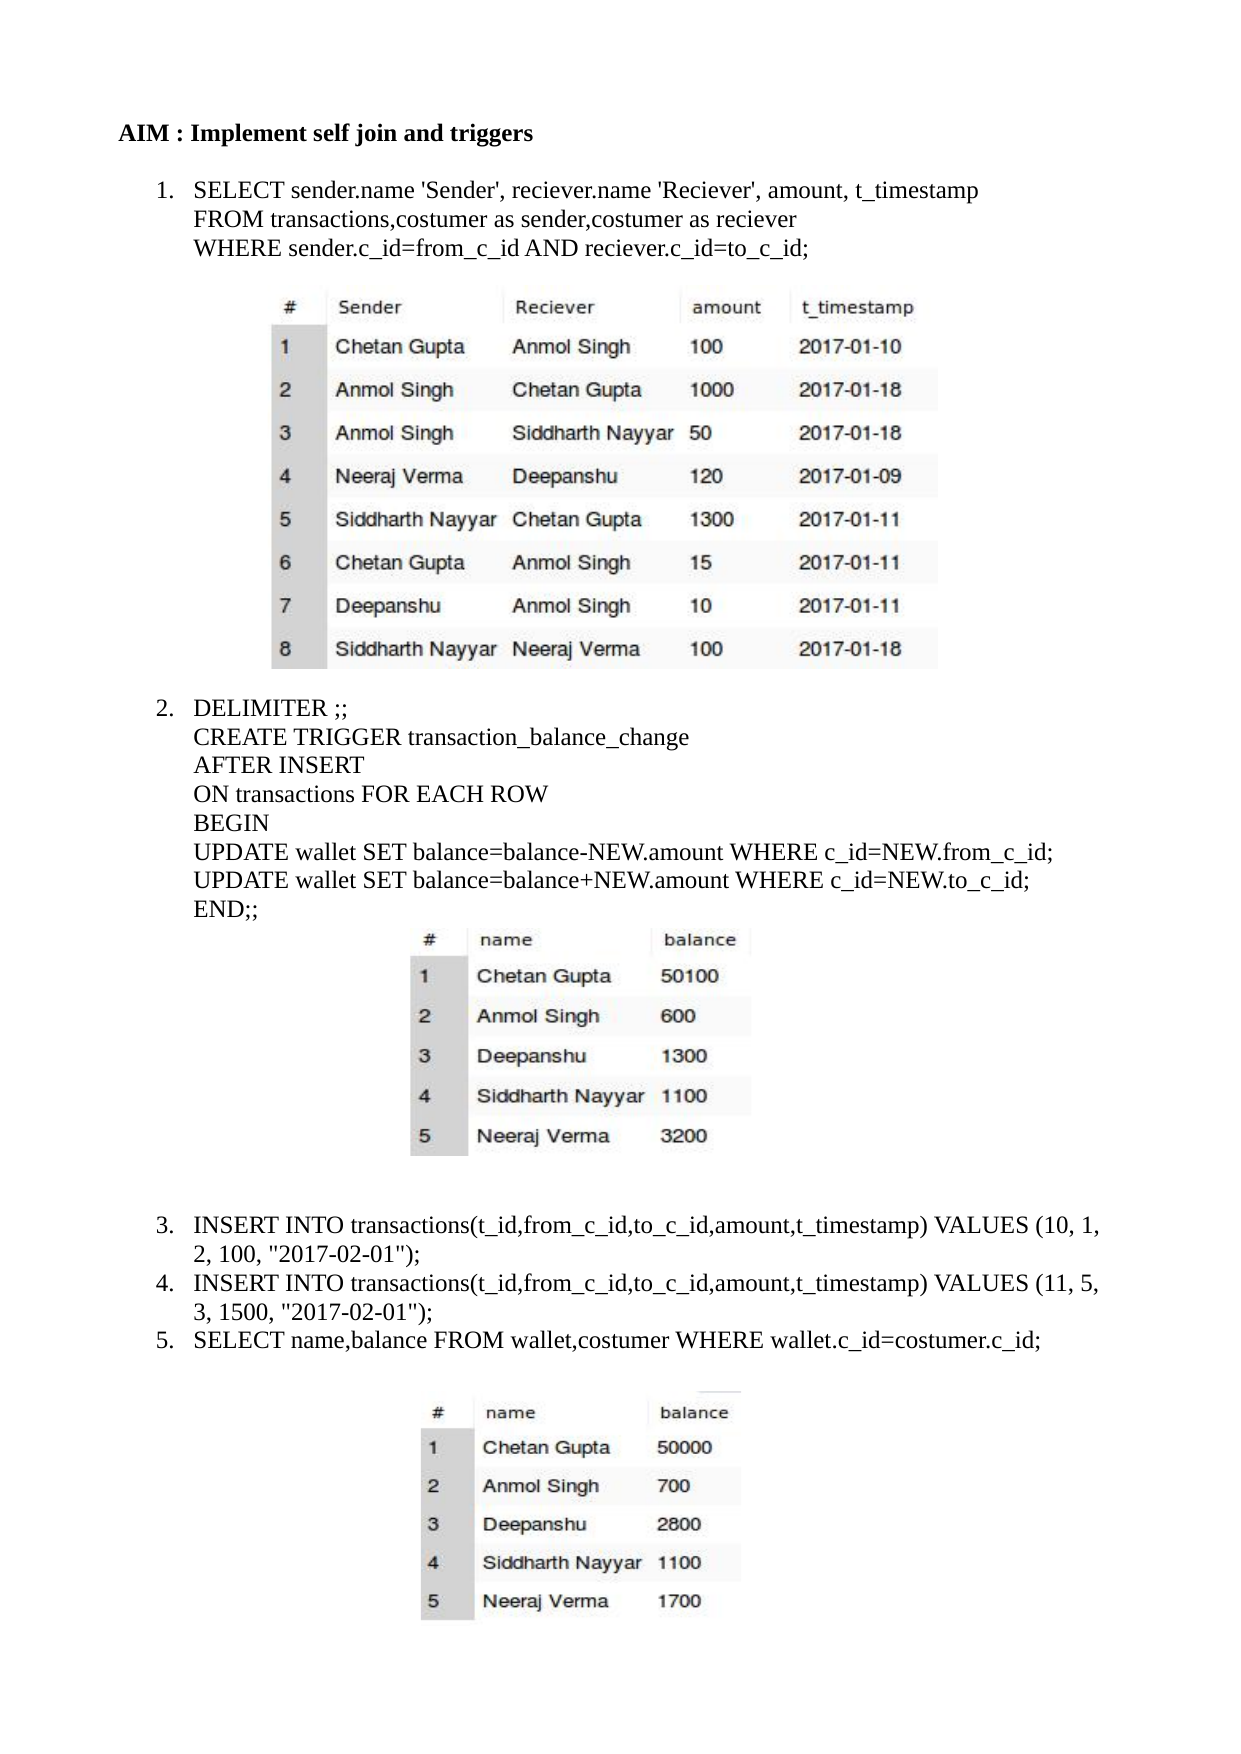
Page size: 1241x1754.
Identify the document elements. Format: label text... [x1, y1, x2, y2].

list INSERT INTO transactions(t_id,from_c_id,to_c_id,amount,t_timestamp) VALUES (11, 5, 3, 1500, "2017-02-01"); [156, 1268, 1122, 1326]
list CREATE TRIGGER transaction_balance_change [156, 722, 1122, 751]
text AIM : Implement self join and triggers [118, 118, 1122, 147]
list SELECT sender.name 'Sender', reciever.name 'Reciever', amount, t_timestamp [156, 176, 1122, 204]
list DELIMITER ;; [156, 693, 1122, 722]
picture [409, 928, 752, 1156]
list SELECT name,balance FROM wallet,costumer WHERE wallet.c_id=costumer.c_id; [156, 1326, 1122, 1354]
list WHERE sender.c_id=from_c_id AND reciever.c_id=to_c_id; [156, 233, 1122, 262]
picture [267, 285, 938, 669]
list INSERT INTO transactions(t_id,from_c_id,to_c_id,amount,t_timestamp) VALUES (10, 1, 2, 100, "2017-02-01"); [156, 1211, 1122, 1268]
list UPDATE wallet SET balance=balance+NEW.amount WHERE c_id=NEW.to_c_id; [156, 866, 1122, 894]
list FROM transactions,costumer as sender,costumer as reciever [156, 204, 1122, 233]
list ON transactions FOR EACH ROW [156, 779, 1122, 808]
list AFTER INSERT [156, 751, 1122, 779]
list BEGIN [156, 808, 1122, 837]
list END;; [156, 894, 1122, 923]
list UPDATE wallet SET balance=balance-NEW.amount WHERE c_id=NEW.from_c_id; [156, 837, 1122, 866]
picture [420, 1391, 742, 1626]
